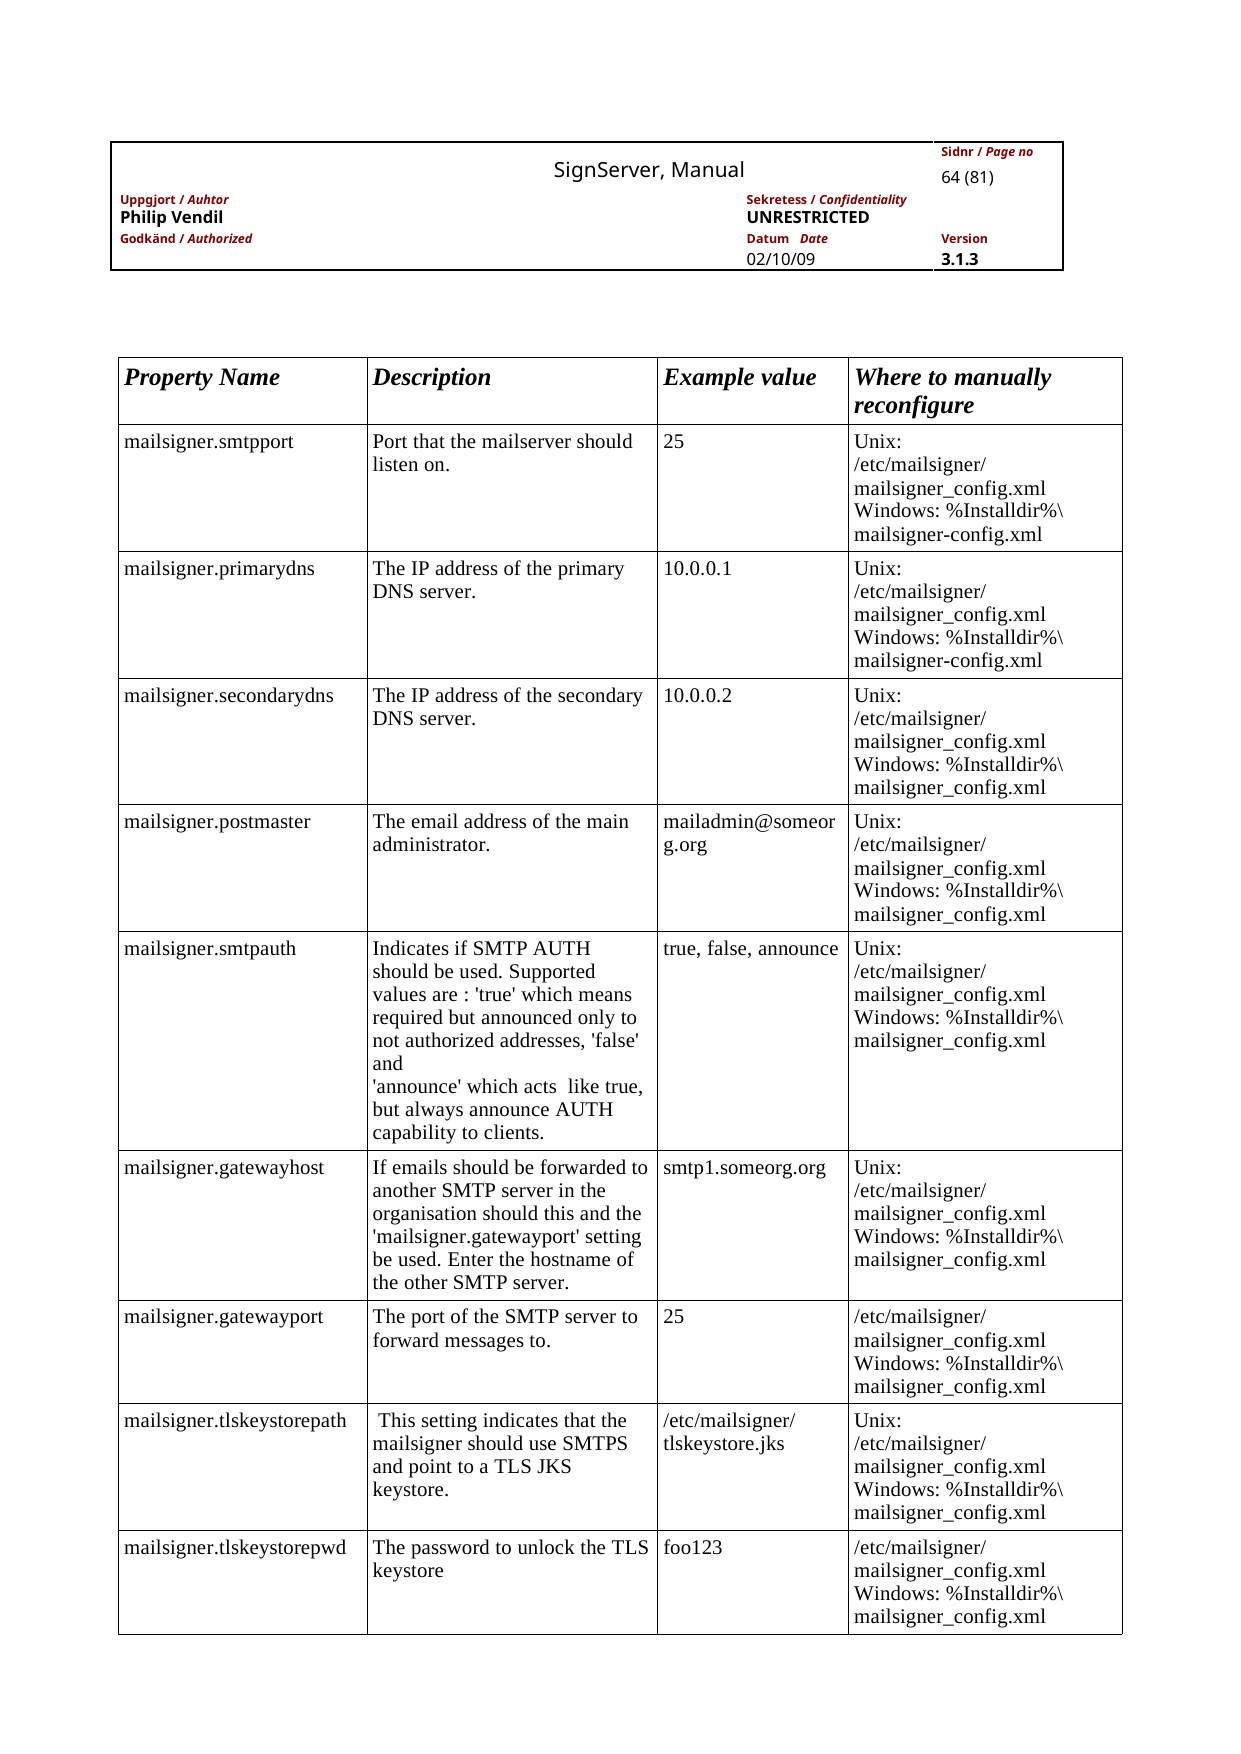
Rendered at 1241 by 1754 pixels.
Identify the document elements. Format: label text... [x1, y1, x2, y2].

table_cell The IP address of the secondary DNS server. [368, 679, 657, 804]
table_cell /etc/mailsigner/tlskeystore.jks [658, 1404, 848, 1530]
table_cell Unix: /etc/mailsigner/mailsigner_config.xml Windows: %Installdir%\mailsigner_config.xml [849, 805, 1122, 931]
table_cell true, false, announce [658, 932, 848, 1150]
table_cell mailsigner.smtpauth [119, 932, 367, 1150]
table_cell mailsigner.secondarydns [119, 679, 367, 804]
table_cell Unix: /etc/mailsigner/mailsigner_config.xml Windows: %Installdir%\mailsigner_config.xml [849, 1404, 1122, 1530]
table_header Example value [658, 358, 848, 424]
table_cell mailsigner.gatewayhost [119, 1151, 367, 1300]
table_cell Unix: /etc/mailsigner/mailsigner_config.xml Windows: %Installdir%\mailsigner_config.xml [849, 679, 1122, 804]
table_header Property Name [119, 358, 367, 424]
table_cell mailsigner.tlskeystorepath [119, 1404, 367, 1530]
table_cell The IP address of the primary DNS server. [368, 552, 657, 678]
table_cell The email address of the main administrator. [368, 805, 657, 931]
table_cell Unix: /etc/mailsigner/mailsigner_config.xml Windows: %Installdir%\mailsigner_config.xml [849, 1151, 1122, 1300]
table_cell 25 [658, 425, 848, 551]
table_cell mailsigner.gatewayport [119, 1301, 367, 1403]
table_cell The port of the SMTP server to forward messages to. [368, 1301, 657, 1403]
table_cell /etc/mailsigner/mailsigner_config.xml Windows: %Installdir%\mailsigner_config.xml [849, 1531, 1122, 1634]
table_cell foo123 [658, 1531, 848, 1634]
table_cell 10.0.0.2 [658, 679, 848, 804]
table_cell The password to unlock the TLS keystore [368, 1531, 657, 1634]
table_cell 10.0.0.1 [658, 552, 848, 678]
table_header Description [368, 358, 657, 424]
table_cell mailsigner.postmaster [119, 805, 367, 931]
table_cell mailsigner.smtpport [119, 425, 367, 551]
table_cell This setting indicates that the mailsigner should use SMTPS and point to a TLS JKS keystore. [368, 1404, 657, 1530]
table_cell mailsigner.primarydns [119, 552, 367, 678]
table_cell /etc/mailsigner/mailsigner_config.xml Windows: %Installdir%\mailsigner_config.xml [849, 1301, 1122, 1403]
table_cell mailadmin@someorg.org [658, 805, 848, 931]
table_header Where to manually reconfigure [849, 358, 1122, 424]
table_cell 25 [658, 1301, 848, 1403]
table_cell Indicates if SMTP AUTH should be used. Supported values are : 'true' which means required but announced only to not authorized addresses, 'false' and 'announce' which acts like true, but always announce AUTH capability to clients. [368, 932, 657, 1150]
table_cell Unix: /etc/mailsigner/mailsigner_config.xml Windows: %Installdir%\mailsigner-config.xml [849, 552, 1122, 678]
table_cell If emails should be forwarded to another SMTP server in the organisation should this and the 'mailsigner.gatewayport' setting be used. Enter the hostname of the other SMTP server. [368, 1151, 657, 1300]
table_cell Unix: /etc/mailsigner/mailsigner_config.xml Windows: %Installdir%\mailsigner-config.xml [849, 425, 1122, 551]
table_cell smtp1.someorg.org [658, 1151, 848, 1300]
table_cell Unix: /etc/mailsigner/mailsigner_config.xml Windows: %Installdir%\mailsigner_config.xml [849, 932, 1122, 1150]
table_cell Port that the mailserver should listen on. [368, 425, 657, 551]
table_cell mailsigner.tlskeystorepwd [119, 1531, 367, 1634]
